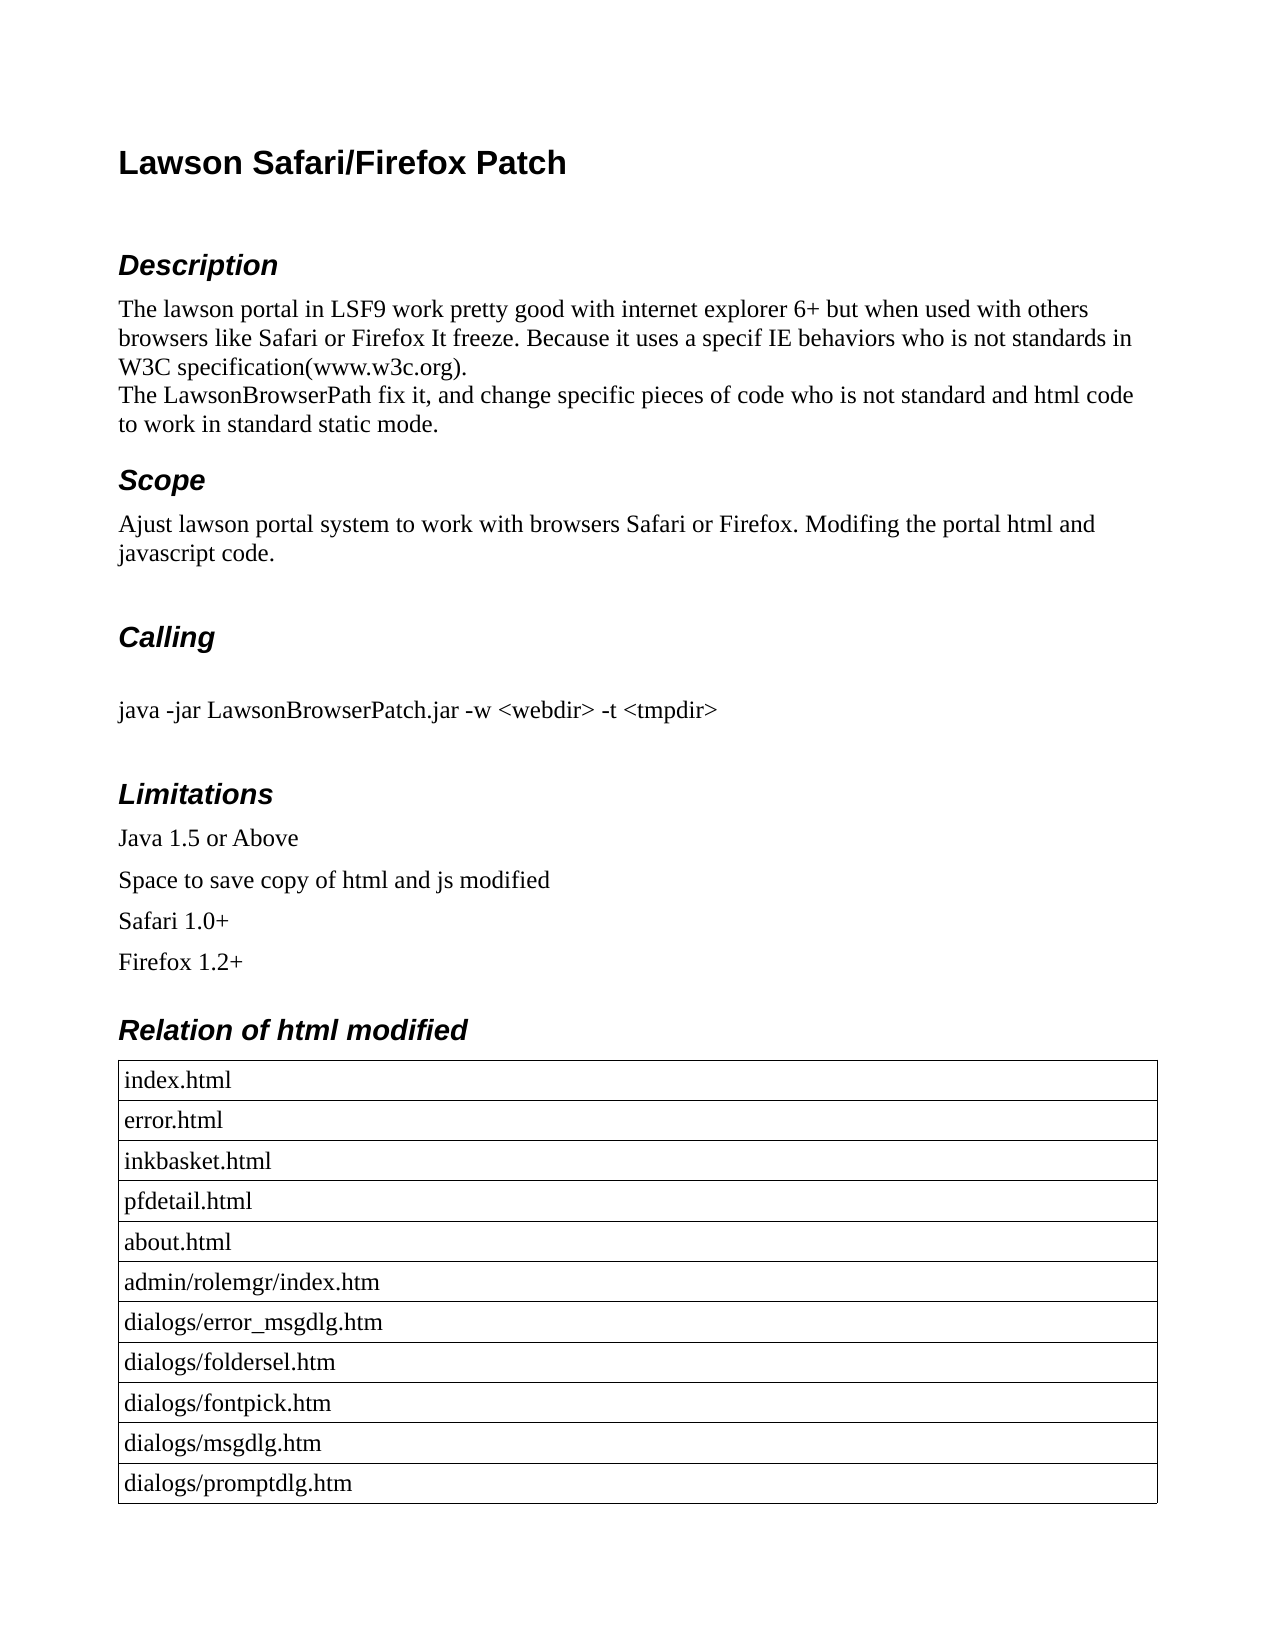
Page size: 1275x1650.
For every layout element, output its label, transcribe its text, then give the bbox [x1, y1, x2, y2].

subtitle Lawson Safari/Firefox Patch [118, 143, 1157, 182]
table_header index.html [119, 1061, 1157, 1100]
table_cell admin/rolemgr/index.htm [119, 1262, 1157, 1301]
text The lawson portal in LSF9 work pretty good with internet explorer 6+ but when used with others browsers like Safari or Firefox It freeze. Because it uses a specif IE behaviors who is not standards in W3C specification(www.w3c.org). [118, 294, 1157, 380]
text Ajust lawson portal system to work with browsers Safari or Firefox. Modifing the portal html and javascript code. [118, 509, 1157, 566]
table_cell pfdetail.html [119, 1181, 1157, 1221]
subtitle Calling [118, 620, 1157, 654]
subtitle Description [118, 248, 1157, 282]
table_cell dialogs/error_msgdlg.htm [119, 1302, 1157, 1342]
table_cell dialogs/foldersel.htm [119, 1343, 1157, 1382]
text java -jar LawsonBrowserPatch.jar -w <webdir> -t <tmpdir> [118, 695, 1157, 724]
subtitle Limitations [118, 777, 1157, 811]
table_cell inkbasket.html [119, 1141, 1157, 1180]
table_cell about.html [119, 1222, 1157, 1261]
text Java 1.5 or Above [118, 823, 1157, 852]
table_cell dialogs/promptdlg.htm [119, 1464, 1157, 1503]
subtitle Scope [118, 463, 1157, 496]
text Safari 1.0+ [118, 906, 1157, 935]
text Firefox 1.2+ [118, 947, 1157, 976]
table_cell dialogs/fontpick.htm [119, 1383, 1157, 1422]
text The LawsonBrowserPath fix it, and change specific pieces of code who is not standard and html code to work in standard static mode. [118, 380, 1157, 438]
table_cell error.html [119, 1101, 1157, 1140]
subtitle Relation of html modified [118, 1013, 1157, 1047]
table_cell dialogs/msgdlg.htm [119, 1423, 1157, 1463]
text Space to save copy of html and js modified [118, 865, 1157, 893]
